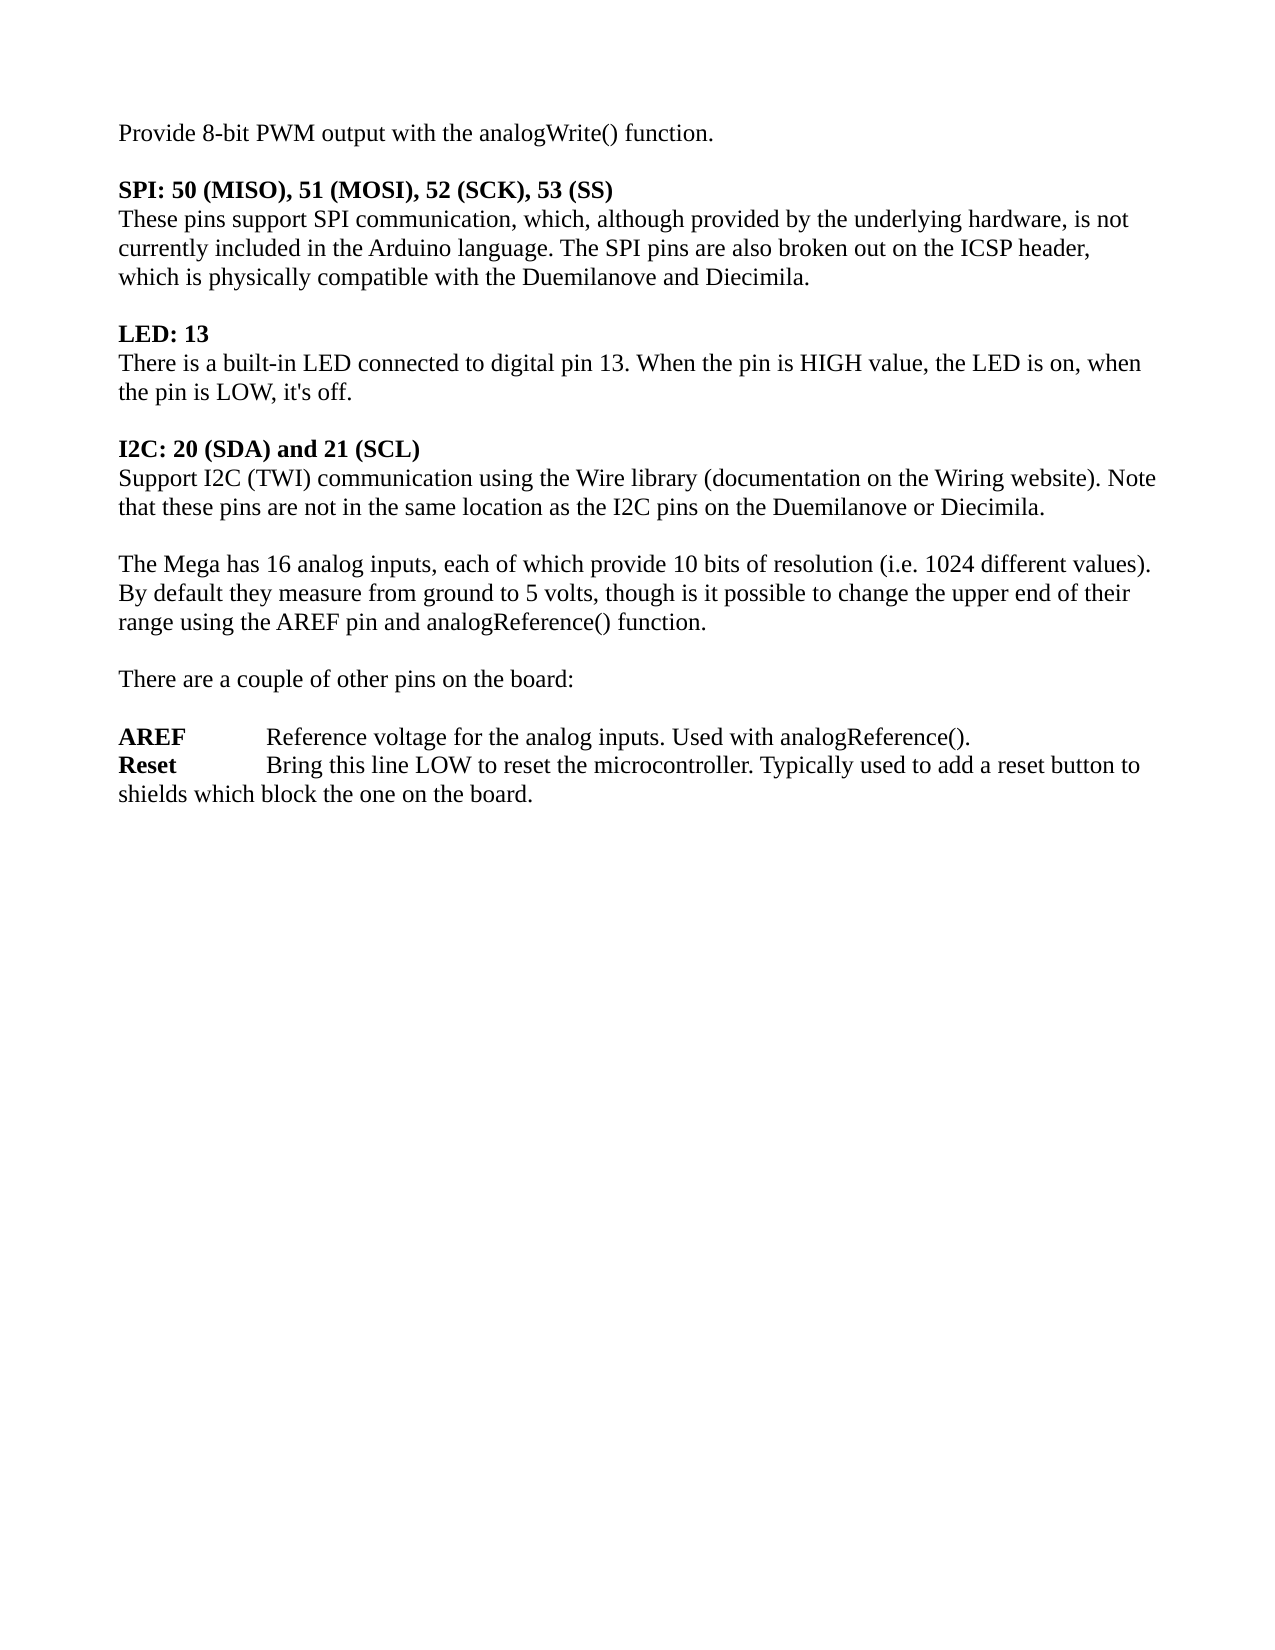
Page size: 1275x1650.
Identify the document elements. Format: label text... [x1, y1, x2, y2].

text The Mega has 16 analog inputs, each of which provide 10 bits of resolution (i.e. 1024 different values). By default they measure from ground to 5 volts, though is it possible to change the upper end of their range using the AREF pin and analogReference() function. [118, 549, 1157, 636]
text Provide 8-bit PWM output with the analogWrite() function. [118, 118, 1157, 147]
text Reset Bring this line LOW to reset the microcontroller. Typically used to add a reset button to shields which block the one on the board. [118, 751, 1157, 808]
text I2C: 20 (SDA) and 21 (SCL) [118, 434, 1157, 463]
text AREF Reference voltage for the analog inputs. Used with analogReference(). [118, 722, 1157, 751]
text LED: 13 [118, 319, 1157, 348]
text SPI: 50 (MISO), 51 (MOSI), 52 (SCK), 53 (SS) [118, 176, 1157, 204]
text These pins support SPI communication, which, although provided by the underlying hardware, is not currently included in the Arduino language. The SPI pins are also broken out on the ICSP header, which is physically compatible with the Duemilanove and Diecimila. [118, 204, 1157, 291]
text Support I2C (TWI) communication using the Wire library (documentation on the Wiring website). Note that these pins are not in the same location as the I2C pins on the Duemilanove or Diecimila. [118, 463, 1157, 521]
text There are a couple of other pins on the board: [118, 664, 1157, 693]
text There is a built-in LED connected to digital pin 13. When the pin is HIGH value, the LED is on, when the pin is LOW, it's off. [118, 348, 1157, 406]
